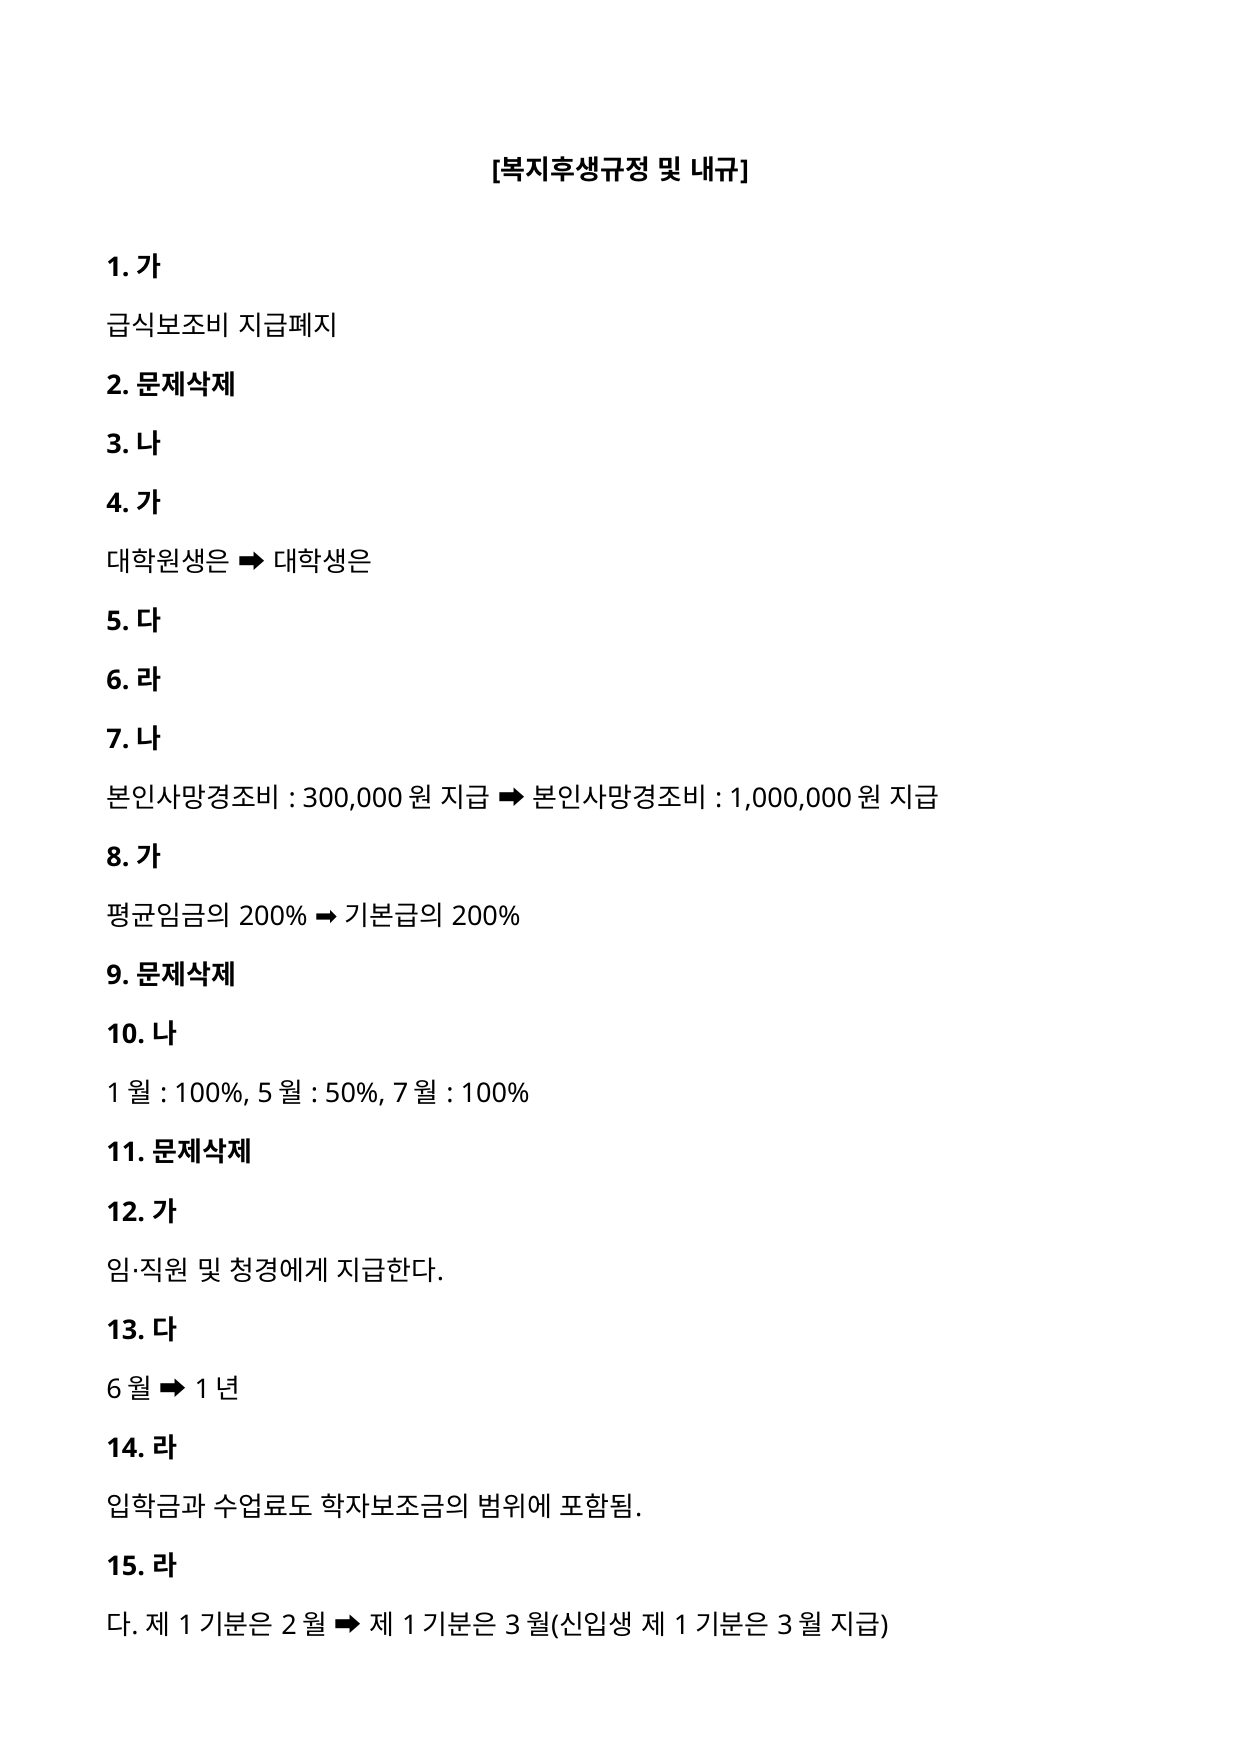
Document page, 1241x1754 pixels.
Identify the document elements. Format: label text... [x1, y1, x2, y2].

text 15. 라 [106, 1544, 1134, 1583]
text 5. 다 [106, 599, 1134, 638]
text 1. 가 [106, 245, 1134, 284]
text 입학금과 수업료도 학자보조금의 범위에 포함됨. [106, 1485, 1134, 1524]
text 9. 문제삭제 [106, 953, 1134, 993]
text 다. 제 1기분은 2월 ➡ 제 1기분은 3월(신입생 제 1기분은 3월 지급) [106, 1603, 1134, 1642]
text 3. 나 [106, 422, 1134, 461]
text 11. 문제삭제 [106, 1130, 1134, 1170]
text 6. 라 [106, 658, 1134, 697]
text 평균임금의 200% ➡ 기본급의 200% [106, 894, 1134, 933]
text 임⋅직원 및 청경에게 지급한다. [106, 1248, 1134, 1288]
text 10. 나 [106, 1012, 1134, 1052]
text 6월 ➡ 1년 [106, 1367, 1134, 1406]
text 2. 문제삭제 [106, 363, 1134, 402]
text 14. 라 [106, 1426, 1134, 1465]
text 12. 가 [106, 1189, 1134, 1229]
text 8. 가 [106, 835, 1134, 874]
text 급식보조비 지급폐지 [106, 304, 1134, 343]
text 1월 : 100%, 5월 : 50%, 7월 : 100% [106, 1071, 1134, 1111]
text 13. 다 [106, 1308, 1134, 1347]
text 4. 가 [106, 481, 1134, 520]
text 대학원생은 ➡ 대학생은 [106, 540, 1134, 579]
text 7. 나 [106, 717, 1134, 756]
text 본인사망경조비 : 300,000원 지급 ➡ 본인사망경조비 : 1,000,000원 지급 [106, 776, 1134, 815]
text [복지후생규정 및 내규] [106, 148, 1134, 187]
